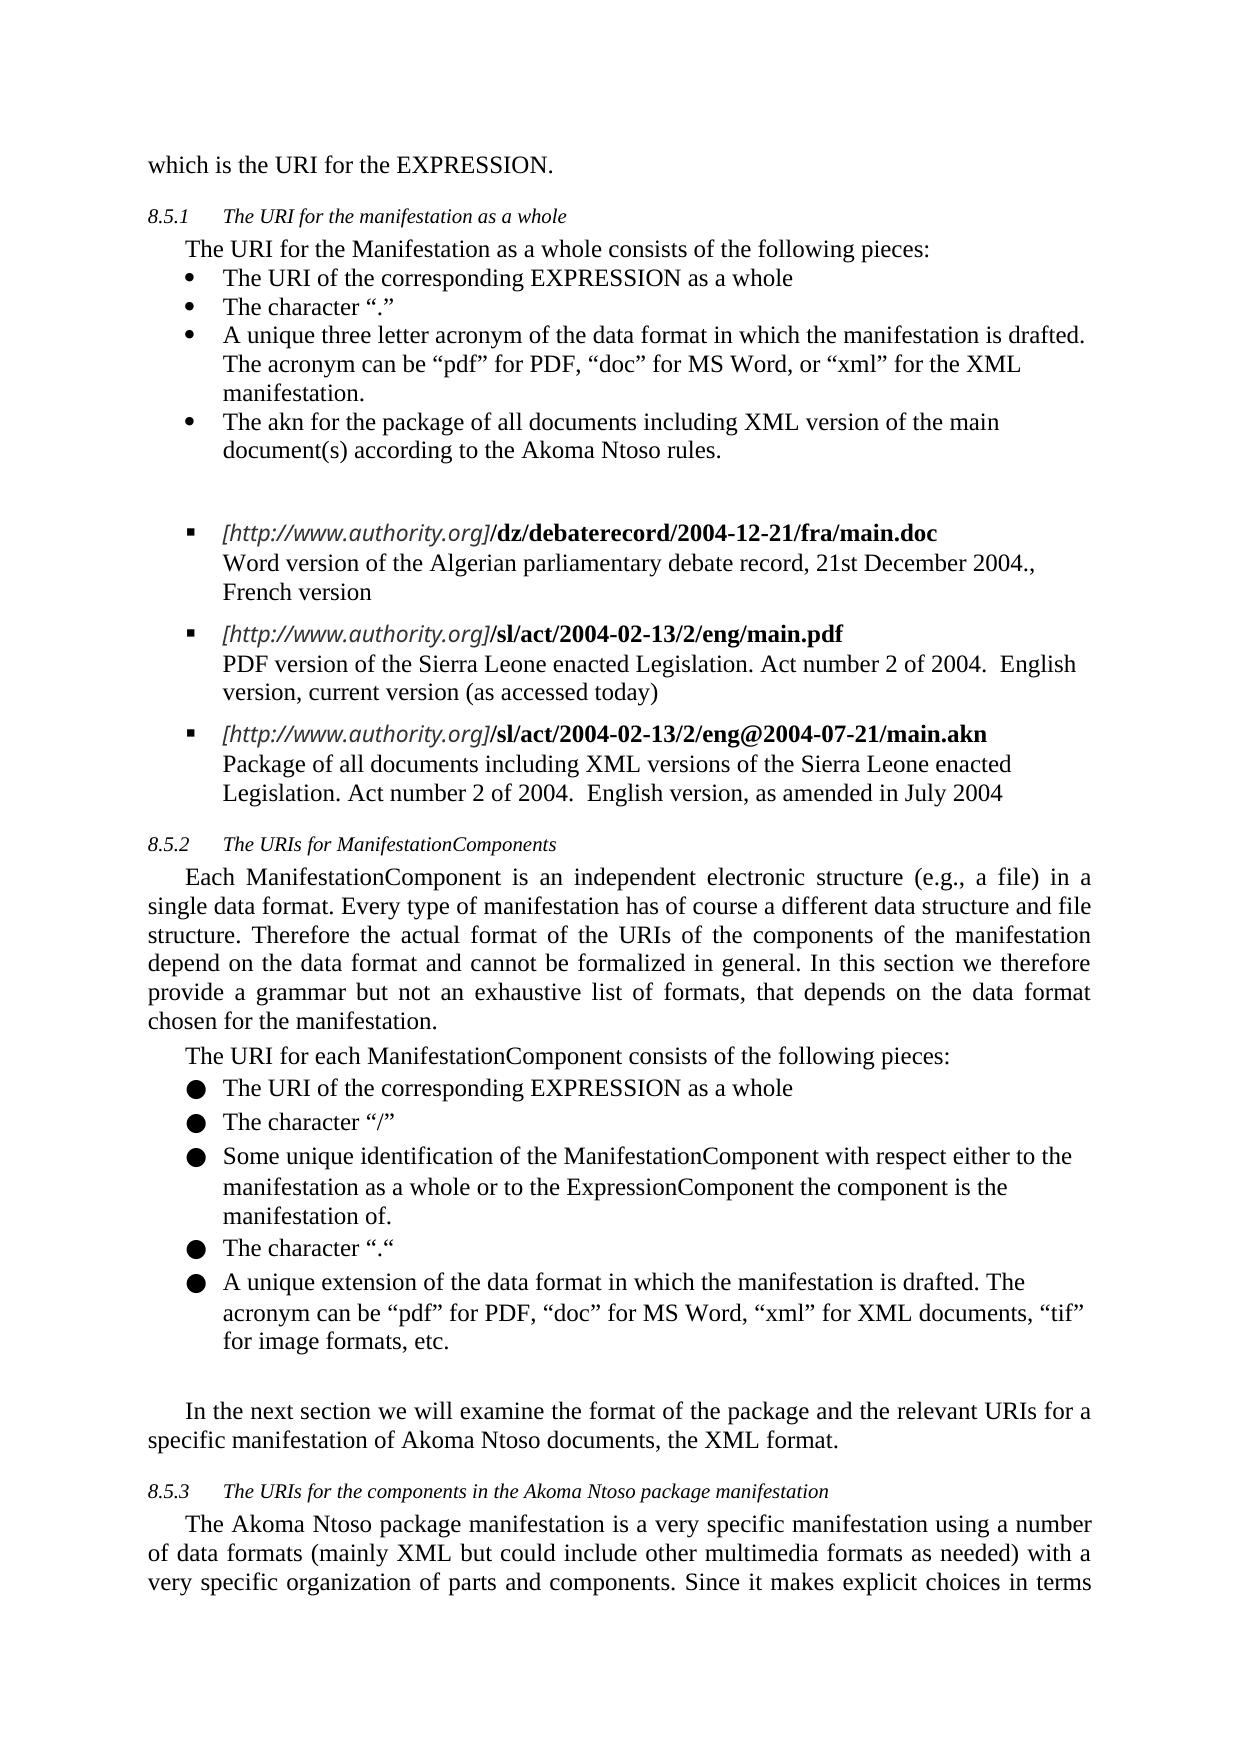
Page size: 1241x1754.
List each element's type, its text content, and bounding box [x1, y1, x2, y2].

text which is the URI for the EXPRESSION. [148, 150, 1092, 179]
list [http://www.authority.org]/dz/debaterecord/2004-12-21/fra/main.doc Word version of the Algerian parliamentary debate record, 21st December 2004., French version [185, 517, 1092, 606]
text The URI for each ManifestationComponent consists of the following pieces: [148, 1041, 1092, 1070]
list A unique three letter acronym of the data format in which the manifestation is drafted. The acronym can be “pdf” for PDF, “doc” for MS Word, or “xml” for the XML manifestation. [185, 320, 1092, 407]
list A unique extension of the data format in which the manifestation is drafted. The acronym can be “pdf” for PDF, “doc” for MS Word, “xml” for XML documents, “tif” for image formats, etc. [185, 1263, 1092, 1355]
subtitle The URI for the manifestation as a whole [148, 204, 1092, 228]
text In the next section we will examine the format of the package and the relevant URIs for a specific manifestation of Akoma Ntoso documents, the XML format. [148, 1396, 1092, 1454]
list [http://www.authority.org]/sl/act/2004-02-13/2/eng@2004-07-21/main.akn Package of all documents including XML versions of the Sierra Leone enacted Legislation. Act number 2 of 2004. English version, as amended in July 2004 [185, 718, 1092, 807]
subtitle The URIs for ManifestationComponents [148, 832, 1092, 856]
list Some unique identification of the ManifestationComponent with respect either to the manifestation as a whole or to the ExpressionComponent the component is the manifestation of. [185, 1138, 1092, 1229]
list The URI of the corresponding EXPRESSION as a whole [185, 1070, 1092, 1104]
list The akn for the package of all documents including XML version of the main document(s) according to the Akoma Ntoso rules. [185, 407, 1092, 464]
text The Akoma Ntoso package manifestation is a very specific manifestation using a number of data formats (mainly XML but could include other multimedia formats as needed) with a very specific organization of parts and components. Since it makes explicit choices in terms [148, 1509, 1092, 1595]
subtitle The URIs for the components in the Akoma Ntoso package manifestation [148, 1479, 1092, 1503]
list The character “.” [185, 292, 1092, 320]
text Each ManifestationComponent is an independent electronic structure (e.g., a file) in a single data format. Every type of manifestation has of course a different data structure and file structure. Therefore the actual format of the URIs of the components of the manifestation depend on the data format and cannot be formalized in general. In this section we therefore provide a grammar but not an exhaustive list of formats, that depends on the data format chosen for the manifestation. [148, 862, 1092, 1035]
list The character “/” [185, 1104, 1092, 1138]
text The URI for the Manifestation as a whole consists of the following pieces: [148, 234, 1092, 263]
list [http://www.authority.org]/sl/act/2004-02-13/2/eng/main.pdf PDF version of the Sierra Leone enacted Legislation. Act number 2 of 2004. English version, current version (as accessed today) [185, 617, 1092, 706]
list The character “.“ [185, 1229, 1092, 1263]
list The URI of the corresponding EXPRESSION as a whole [185, 263, 1092, 292]
